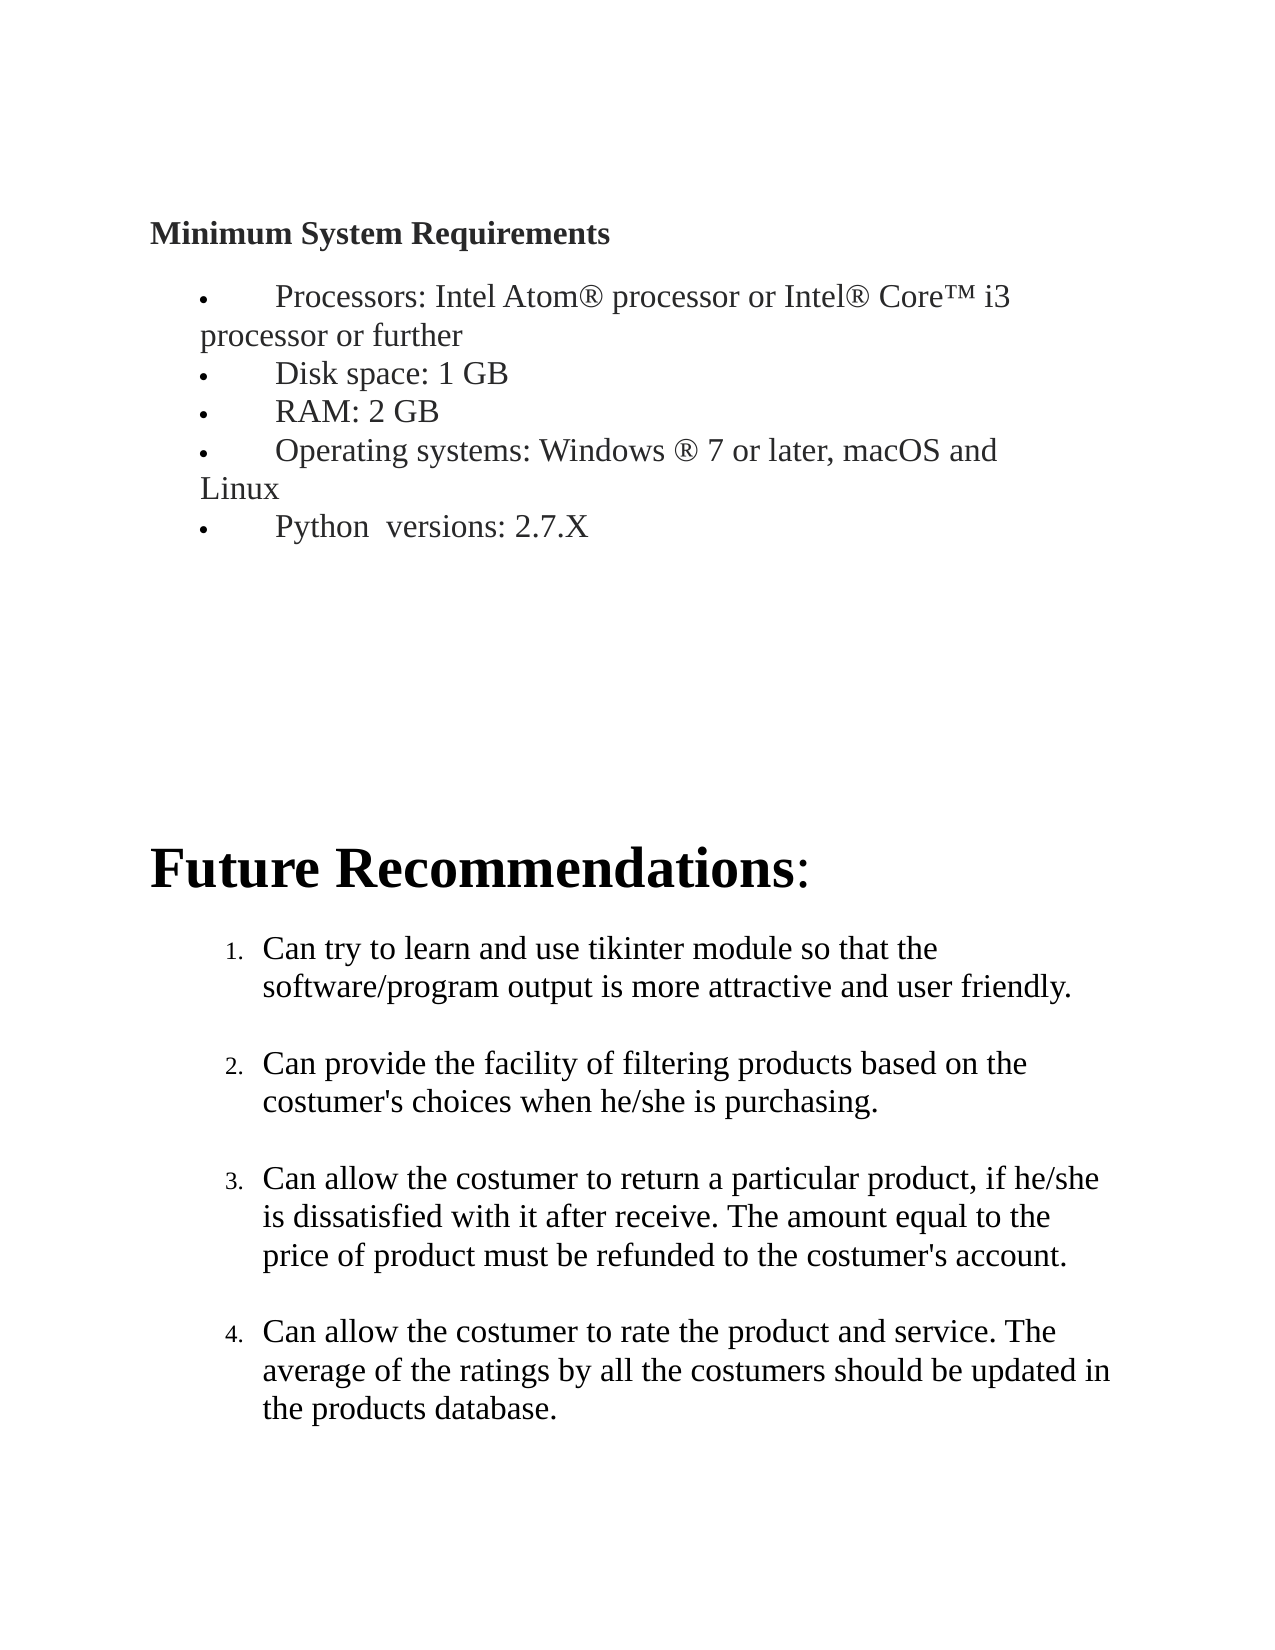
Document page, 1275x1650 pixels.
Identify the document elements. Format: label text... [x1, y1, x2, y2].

list Can allow the costumer to return a particular product, if he/she is dissatisfied with it after receive. The amount equal to the price of product must be refunded to the costumer's account. [225, 1158, 1125, 1273]
list Python versions: 2.7.X [200, 507, 1075, 545]
list Can try to learn and use tikinter module so that the software/program output is more attractive and user friendly. [225, 928, 1125, 1005]
list RAM: 2 GB [200, 392, 1075, 430]
text Minimum System Requirements [150, 213, 1125, 252]
list Disk space: 1 GB [200, 353, 1075, 392]
list Can allow the costumer to rate the product and service. The average of the ratings by all the costumers should be updated in the products database. [225, 1312, 1125, 1427]
text Future Recommendations: [150, 832, 1125, 899]
list Processors: Intel Atom® processor or Intel® Core™ i3 processor or further [200, 277, 1075, 353]
list Can provide the facility of filtering products based on the costumer's choices when he/she is purchasing. [225, 1043, 1125, 1120]
list Operating systems: Windows ® 7 or later, macOS and Linux [200, 430, 1075, 507]
